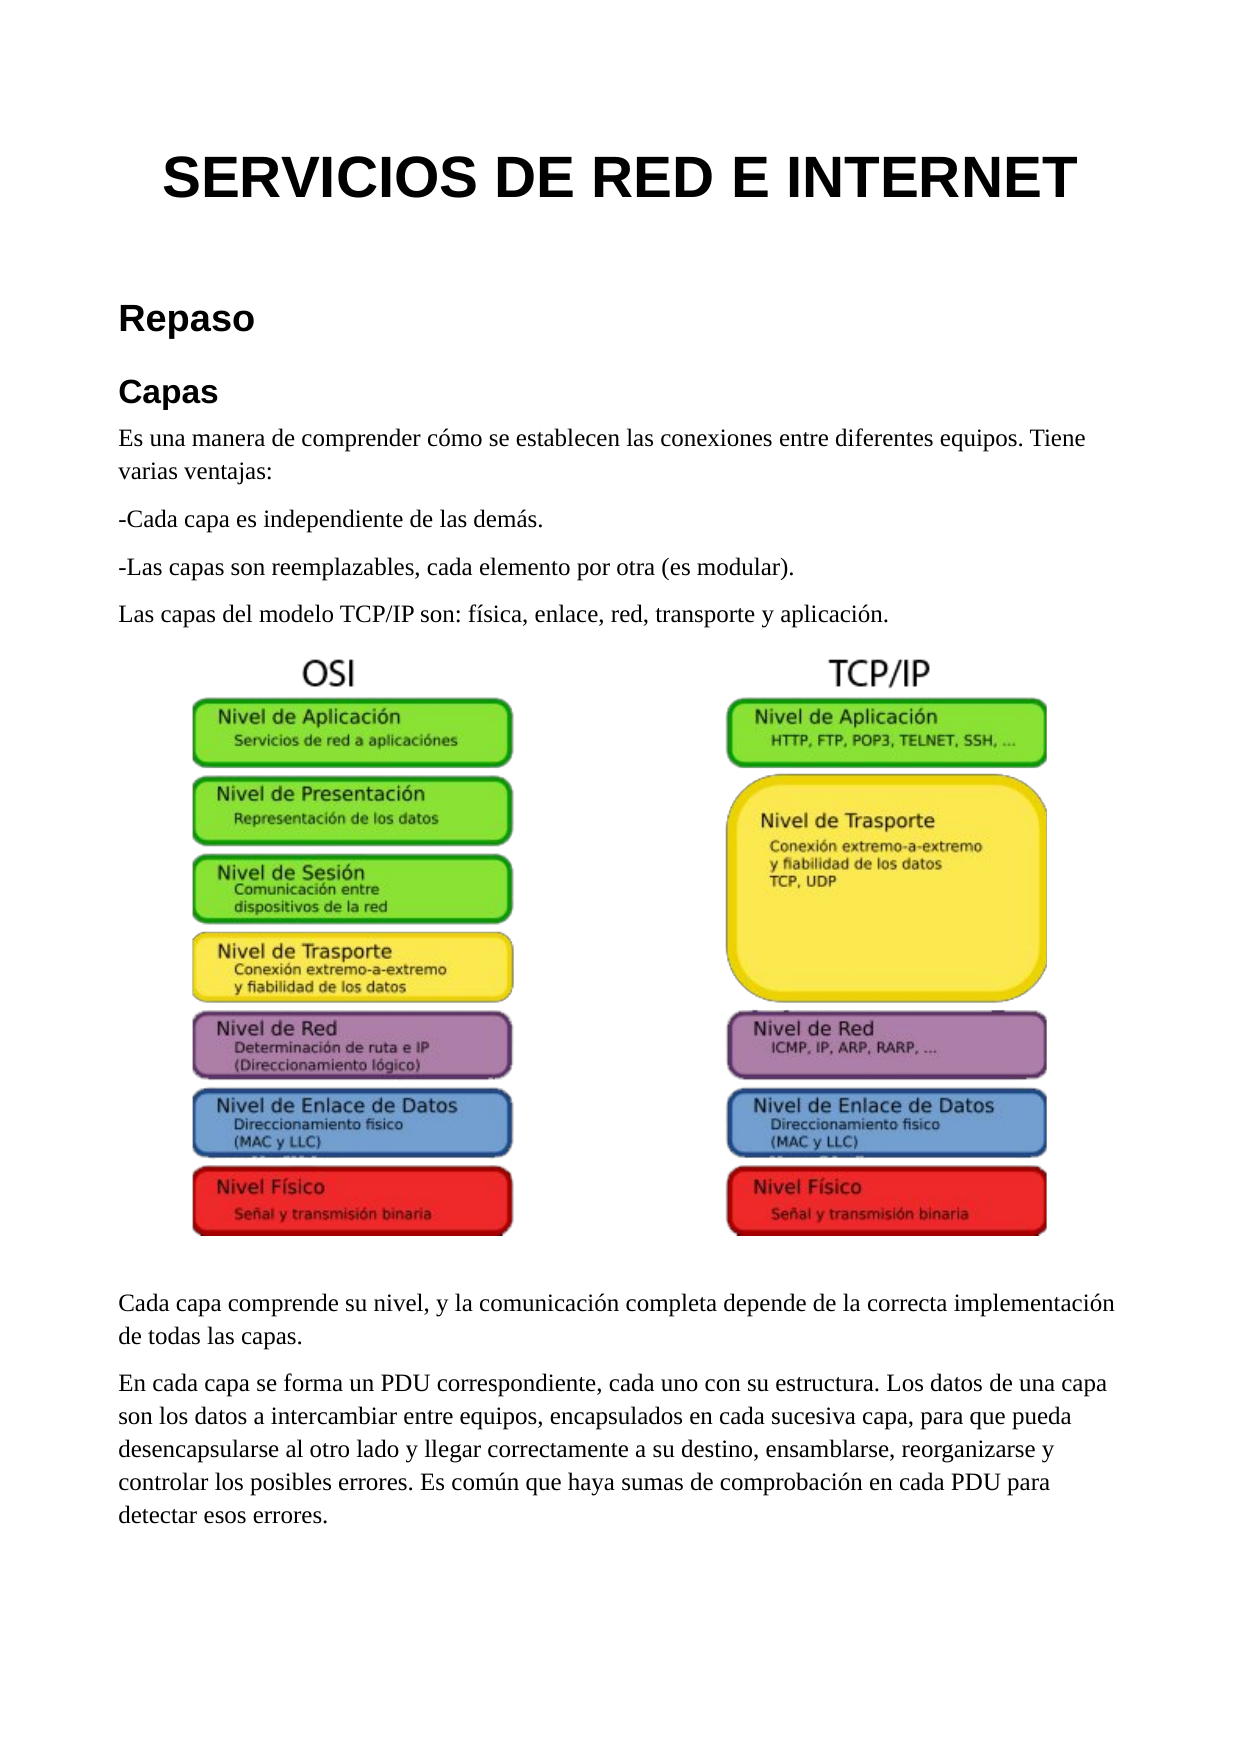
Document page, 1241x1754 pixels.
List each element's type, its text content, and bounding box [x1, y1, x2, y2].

text En cada capa se forma un PDU correspondiente, cada uno con su estructura. Los datos de una capa son los datos a intercambiar entre equipos, encapsulados en cada sucesiva capa, para que pueda desencapsularse al otro lado y llegar correctamente a su destino, ensamblarse, reorganizarse y controlar los posibles errores. Es común que haya sumas de comprobación en cada PDU para detectar esos errores. [118, 1368, 1122, 1529]
picture [190, 646, 1050, 1236]
subtitle Repaso [118, 295, 1122, 339]
subtitle Capas [118, 372, 1122, 411]
text Cada capa comprende su nivel, y la comunicación completa depende de la correcta implementación de todas las capas. [118, 1288, 1122, 1349]
title SERVICIOS DE RED E INTERNET [118, 143, 1122, 210]
text -Cada capa es independiente de las demás. [118, 504, 1122, 533]
text Es una manera de comprender cómo se establecen las conexiones entre diferentes equipos. Tiene varias ventajas: [118, 423, 1122, 485]
text -Las capas son reemplazables, cada elemento por otra (es modular). [118, 552, 1122, 580]
text Las capas del modelo TCP/IP son: física, enlace, red, transporte y aplicación. [118, 599, 1122, 628]
